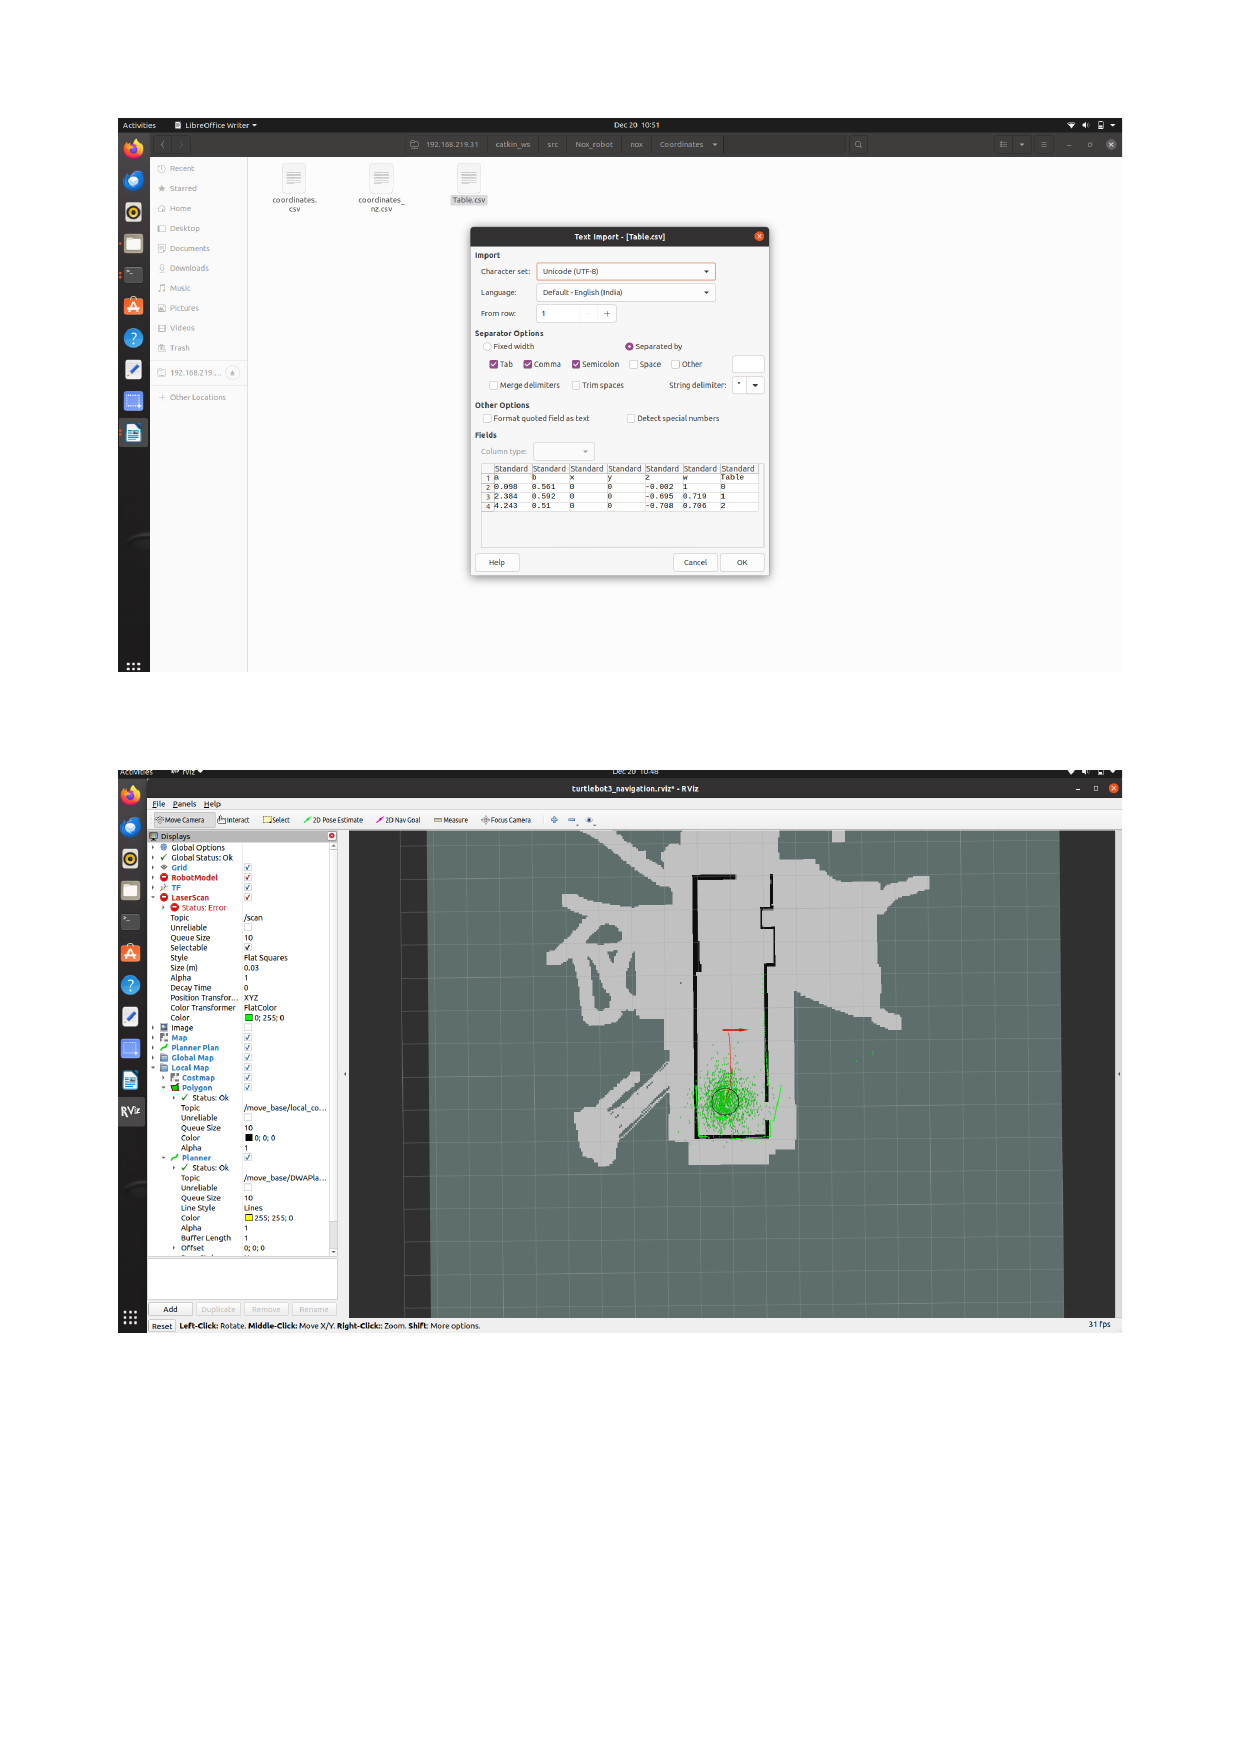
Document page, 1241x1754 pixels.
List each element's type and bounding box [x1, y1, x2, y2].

picture [118, 770, 1123, 1333]
picture [118, 118, 1123, 672]
